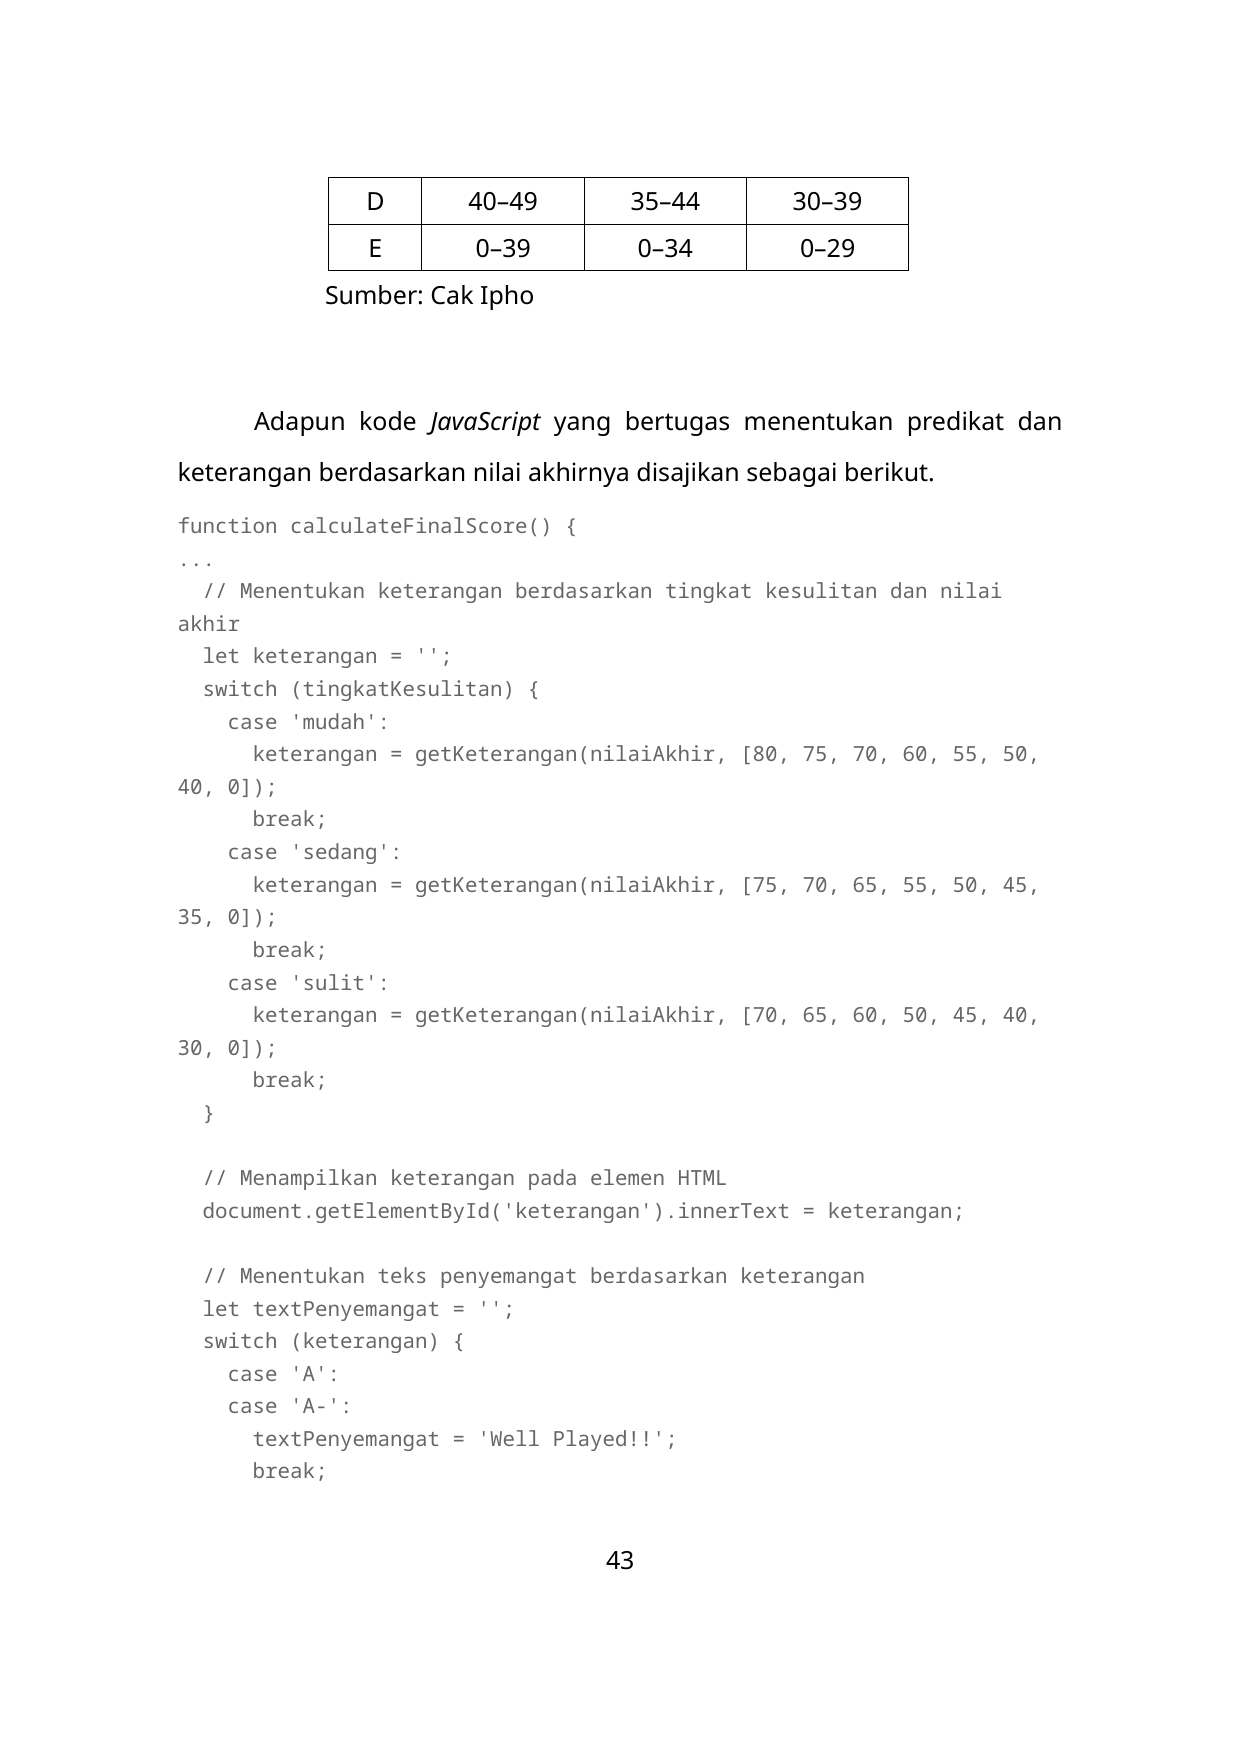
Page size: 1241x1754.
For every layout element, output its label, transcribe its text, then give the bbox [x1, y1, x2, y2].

text break; [177, 1065, 1063, 1094]
text case 'sedang': [177, 837, 1063, 866]
text function calculateFinalScore() { [177, 511, 1063, 539]
text switch (keterangan) { [177, 1326, 1063, 1355]
table_cell 0–34 [585, 225, 746, 270]
text keterangan = getKeterangan(nilaiAkhir, [80, 75, 70, 60, 55, 50, 40, 0]); [177, 739, 1063, 800]
text case 'A-': [177, 1391, 1063, 1420]
text Sumber: Cak Ipho [325, 277, 1063, 311]
text switch (tingkatKesulitan) { [177, 674, 1063, 703]
text Adapun kode JavaScript yang bertugas menentukan predikat dan keterangan berdasarkan nilai akhirnya disajikan sebagai berikut. [177, 403, 1063, 488]
table_cell 30–39 [747, 178, 908, 224]
text let keterangan = ''; [177, 642, 1063, 670]
table_cell 35–44 [585, 178, 746, 224]
text ... [177, 544, 1063, 572]
text break; [177, 1457, 1063, 1485]
text case 'sulit': [177, 968, 1063, 996]
text // Menampilkan keterangan pada elemen HTML [177, 1163, 1063, 1192]
text document.getElementById('keterangan').innerText = keterangan; [177, 1196, 1063, 1224]
text break; [177, 804, 1063, 833]
table_cell E [329, 225, 421, 270]
text case 'A': [177, 1359, 1063, 1387]
text break; [177, 935, 1063, 963]
text case 'mudah': [177, 707, 1063, 735]
text // Menentukan teks penyemangat berdasarkan keterangan [177, 1261, 1063, 1289]
text // Menentukan keterangan berdasarkan tingkat kesulitan dan nilai akhir [177, 576, 1063, 637]
text keterangan = getKeterangan(nilaiAkhir, [75, 70, 65, 55, 50, 45, 35, 0]); [177, 870, 1063, 931]
table_cell 40–49 [422, 178, 584, 224]
text } [177, 1098, 1063, 1126]
text textPenyemangat = 'Well Played!!'; [177, 1424, 1063, 1452]
text keterangan = getKeterangan(nilaiAkhir, [70, 65, 60, 50, 45, 40, 30, 0]); [177, 1000, 1063, 1061]
table_cell 0–39 [422, 225, 584, 270]
text let textPenyemangat = ''; [177, 1294, 1063, 1322]
table_cell 0–29 [747, 225, 908, 270]
table_cell D [329, 178, 421, 224]
